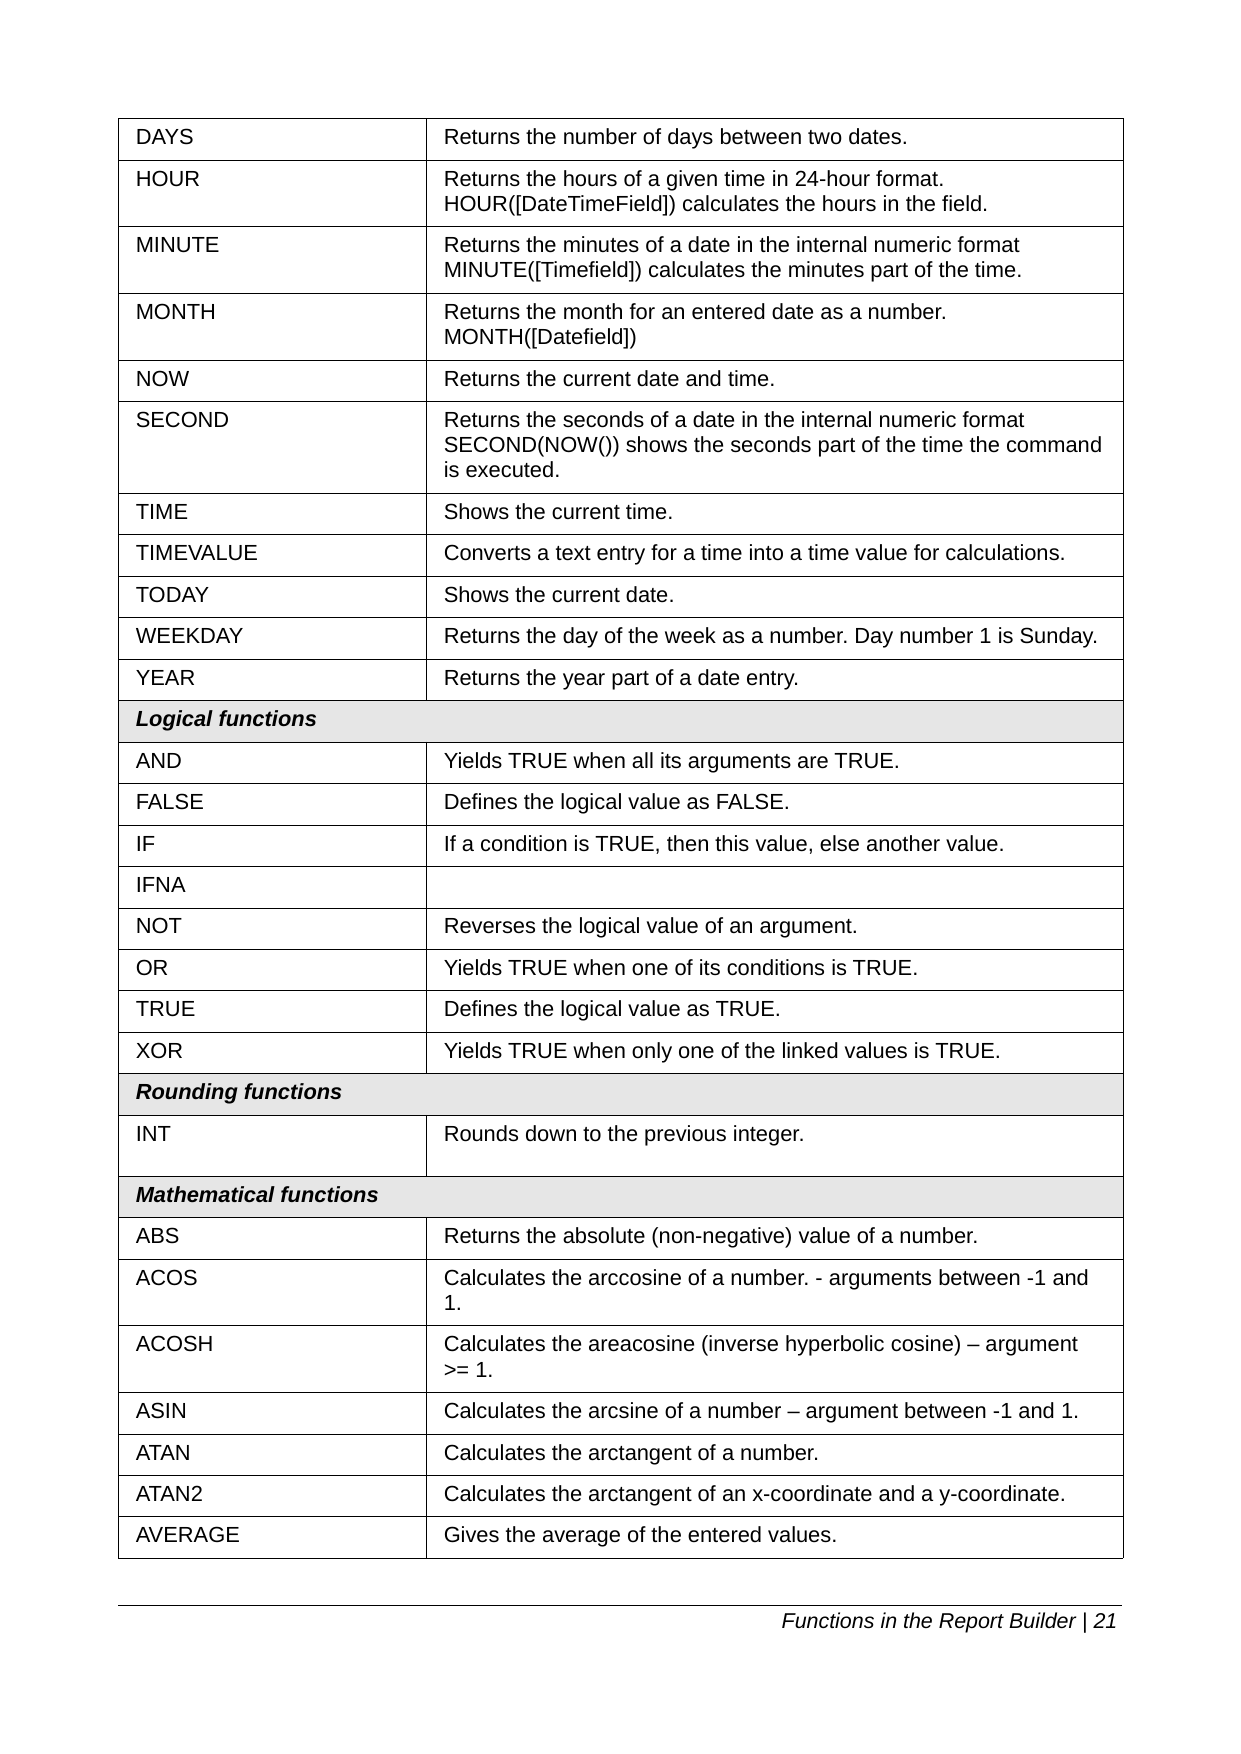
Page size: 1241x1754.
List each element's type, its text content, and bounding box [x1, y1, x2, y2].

table_cell WEEKDAY [119, 618, 426, 659]
table_cell Returns the minutes of a date in the internal numeric format MINUTE([Timefield]) calculates the minutes part of the time. [427, 227, 1123, 293]
table_cell ATAN [119, 1435, 426, 1475]
table_cell [427, 867, 1123, 907]
table_cell OR [119, 950, 426, 990]
table_cell NOT [119, 909, 426, 949]
table_cell Gives the average of the entered values. [427, 1517, 1123, 1558]
table_cell MONTH [119, 294, 426, 359]
table_cell ACOSH [119, 1326, 426, 1392]
table_cell Returns the day of the week as a number. Day number 1 is Sunday. [427, 618, 1123, 659]
table_cell Logical functions [119, 701, 1123, 742]
table_cell Calculates the arctangent of a number. [427, 1435, 1123, 1475]
table_cell TIME [119, 494, 426, 534]
table_cell SECOND [119, 402, 426, 493]
table_cell Defines the logical value as FALSE. [427, 784, 1123, 824]
table_cell ASIN [119, 1393, 426, 1433]
table_cell HOUR [119, 161, 426, 226]
table_cell TIMEVALUE [119, 535, 426, 576]
table_cell DAYS [119, 119, 426, 159]
table_cell TODAY [119, 577, 426, 617]
table_cell XOR [119, 1033, 426, 1073]
table_cell NOW [119, 361, 426, 401]
table_cell Shows the current time. [427, 494, 1123, 534]
table_cell YEAR [119, 660, 426, 700]
table_cell Reverses the logical value of an argument. [427, 909, 1123, 949]
table_cell Yields TRUE when one of its conditions is TRUE. [427, 950, 1123, 990]
table_cell Returns the seconds of a date in the internal numeric format SECOND(NOW()) shows the seconds part of the time the command is executed. [427, 402, 1123, 493]
table_cell Calculates the areacosine (inverse hyperbolic cosine) – argument >= 1. [427, 1326, 1123, 1392]
table_cell ABS [119, 1218, 426, 1259]
table_cell Yields TRUE when all its arguments are TRUE. [427, 743, 1123, 783]
table_cell FALSE [119, 784, 426, 824]
table_cell INT [119, 1116, 426, 1176]
table_cell Shows the current date. [427, 577, 1123, 617]
table_cell Returns the year part of a date entry. [427, 660, 1123, 700]
table_cell Mathematical functions [119, 1177, 1123, 1217]
table_cell IF [119, 826, 426, 866]
table_cell Calculates the arctangent of an x-coordinate and a y-coordinate. [427, 1476, 1123, 1516]
table_cell Returns the current date and time. [427, 361, 1123, 401]
table_cell Calculates the arcsine of a number – argument between -1 and 1. [427, 1393, 1123, 1433]
table_cell TRUE [119, 991, 426, 1032]
table_cell Defines the logical value as TRUE. [427, 991, 1123, 1032]
table_cell AVERAGE [119, 1517, 426, 1558]
table_cell MINUTE [119, 227, 426, 293]
table_cell Rounds down to the previous integer. [427, 1116, 1123, 1176]
table_cell If a condition is TRUE, then this value, else another value. [427, 826, 1123, 866]
table_cell Calculates the arccosine of a number. - arguments between -1 and 1. [427, 1260, 1123, 1325]
table_cell Returns the hours of a given time in 24-hour format. HOUR([DateTimeField]) calculates the hours in the field. [427, 161, 1123, 226]
table_cell Returns the number of days between two dates. [427, 119, 1123, 159]
table_cell Rounding functions [119, 1074, 1123, 1115]
table_cell Returns the month for an entered date as a number. MONTH([Datefield]) [427, 294, 1123, 359]
table_cell Yields TRUE when only one of the linked values is TRUE. [427, 1033, 1123, 1073]
table_cell ATAN2 [119, 1476, 426, 1516]
table_cell Converts a text entry for a time into a time value for calculations. [427, 535, 1123, 576]
table_cell AND [119, 743, 426, 783]
table_cell Returns the absolute (non-negative) value of a number. [427, 1218, 1123, 1259]
table_cell ACOS [119, 1260, 426, 1325]
table_cell IFNA [119, 867, 426, 907]
